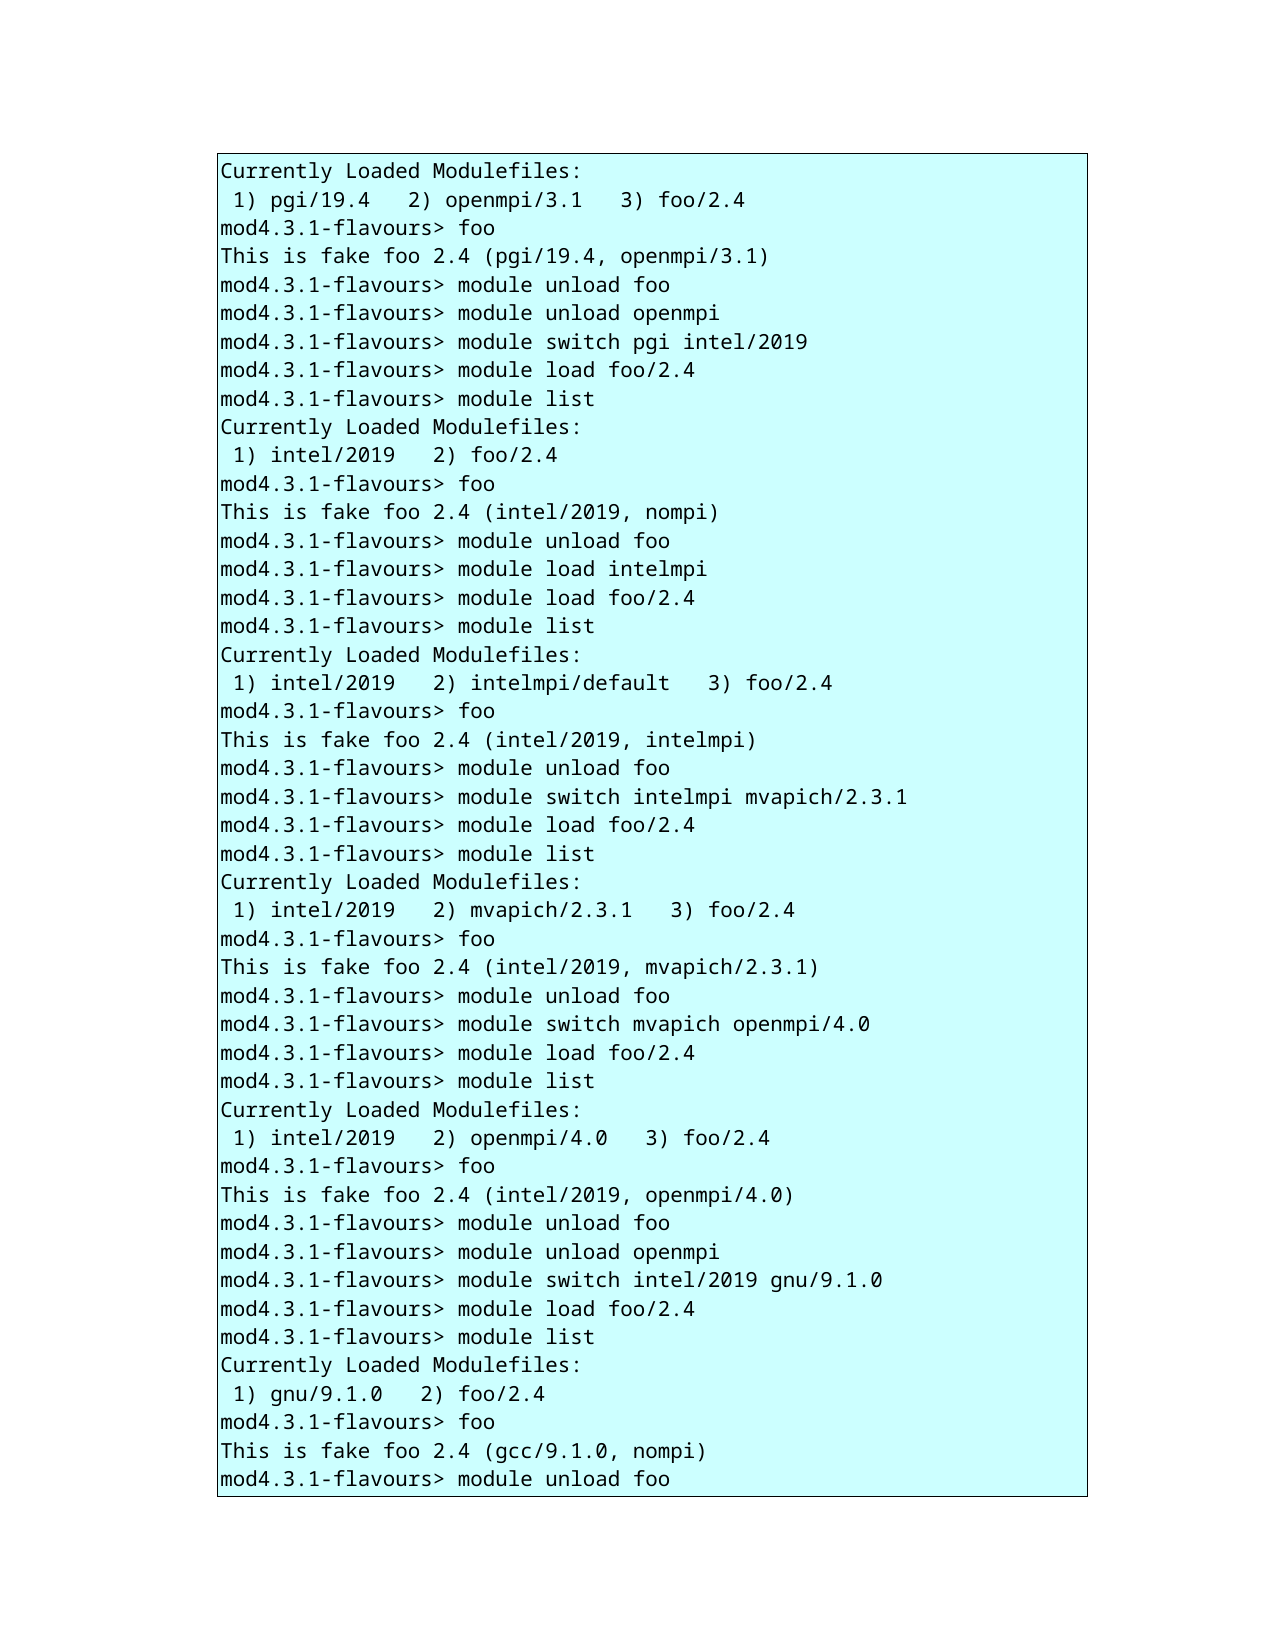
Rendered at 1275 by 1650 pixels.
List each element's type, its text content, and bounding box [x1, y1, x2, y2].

text Currently Loaded Modulefiles: 1) pgi/19.4 2) openmpi/3.1 3) foo/2.4 mod4.3.1-flavours> foo This is fake foo 2.4 (pgi/19.4, openmpi/3.1) mod4.3.1-flavours> module unload foo mod4.3.1-flavours> module unload openmpi mod4.3.1-flavours> module switch pgi intel/2019 mod4.3.1-flavours> module load foo/2.4 mod4.3.1-flavours> module list Currently Loaded Modulefiles: 1) intel/2019 2) foo/2.4 mod4.3.1-flavours> foo This is fake foo 2.4 (intel/2019, nompi) mod4.3.1-flavours> module unload foo mod4.3.1-flavours> module load intelmpi mod4.3.1-flavours> module load foo/2.4 mod4.3.1-flavours> module list Currently Loaded Modulefiles: 1) intel/2019 2) intelmpi/default 3) foo/2.4 mod4.3.1-flavours> foo This is fake foo 2.4 (intel/2019, intelmpi) mod4.3.1-flavours> module unload foo mod4.3.1-flavours> module switch intelmpi mvapich/2.3.1 mod4.3.1-flavours> module load foo/2.4 mod4.3.1-flavours> module list Currently Loaded Modulefiles: 1) intel/2019 2) mvapich/2.3.1 3) foo/2.4 mod4.3.1-flavours> foo This is fake foo 2.4 (intel/2019, mvapich/2.3.1) mod4.3.1-flavours> module unload foo mod4.3.1-flavours> module switch mvapich openmpi/4.0 mod4.3.1-flavours> module load foo/2.4 mod4.3.1-flavours> module list Currently Loaded Modulefiles: 1) intel/2019 2) openmpi/4.0 3) foo/2.4 mod4.3.1-flavours> foo This is fake foo 2.4 (intel/2019, openmpi/4.0) mod4.3.1-flavours> module unload foo mod4.3.1-flavours> module unload openmpi mod4.3.1-flavours> module switch intel/2019 gnu/9.1.0 mod4.3.1-flavours> module load foo/2.4 mod4.3.1-flavours> module list Currently Loaded Modulefiles: 1) gnu/9.1.0 2) foo/2.4 mod4.3.1-flavours> foo This is fake foo 2.4 (gcc/9.1.0, nompi) mod4.3.1-flavours> module unload foo [218, 154, 1087, 1496]
